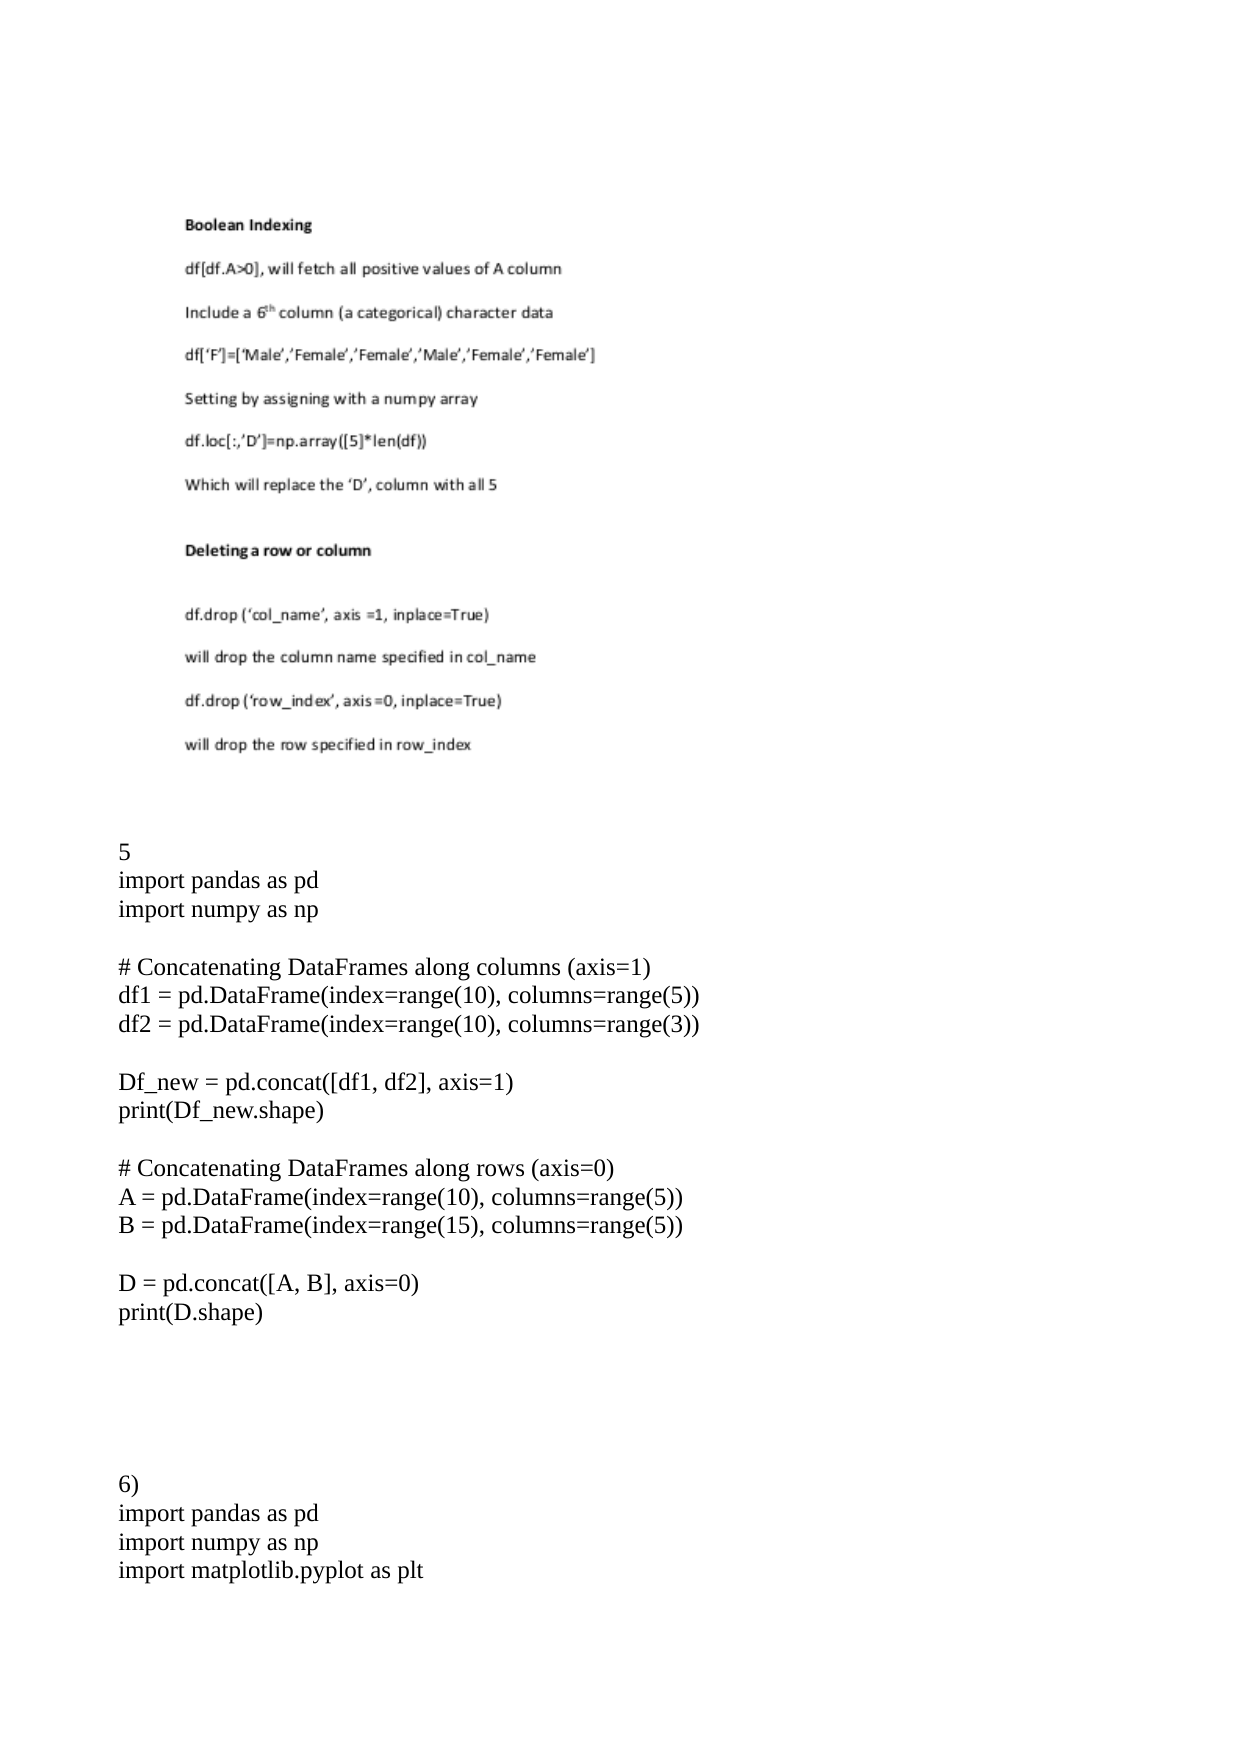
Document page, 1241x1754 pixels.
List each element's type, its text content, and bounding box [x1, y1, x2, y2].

text # Concatenating DataFrames along rows (axis=0) [118, 1153, 1122, 1182]
text 5 [118, 837, 1122, 866]
text import numpy as np [118, 894, 1122, 923]
text A = pd.DataFrame(index=range(10), columns=range(5)) [118, 1182, 1122, 1211]
text import numpy as np [118, 1527, 1122, 1556]
text B = pd.DataFrame(index=range(15), columns=range(5)) [118, 1211, 1122, 1239]
text import pandas as pd [118, 866, 1122, 894]
text Df_new = pd.concat([df1, df2], axis=1) [118, 1067, 1122, 1096]
picture [118, 204, 678, 780]
text # Concatenating DataFrames along columns (axis=1) [118, 952, 1122, 981]
text D = pd.concat([A, B], axis=0) [118, 1268, 1122, 1297]
text import matplotlib.pyplot as plt [118, 1556, 1122, 1584]
text df2 = pd.DataFrame(index=range(10), columns=range(3)) [118, 1009, 1122, 1038]
text 6) [118, 1469, 1122, 1498]
text print(D.shape) [118, 1297, 1122, 1326]
text import pandas as pd [118, 1498, 1122, 1527]
text print(Df_new.shape) [118, 1096, 1122, 1124]
text df1 = pd.DataFrame(index=range(10), columns=range(5)) [118, 981, 1122, 1009]
